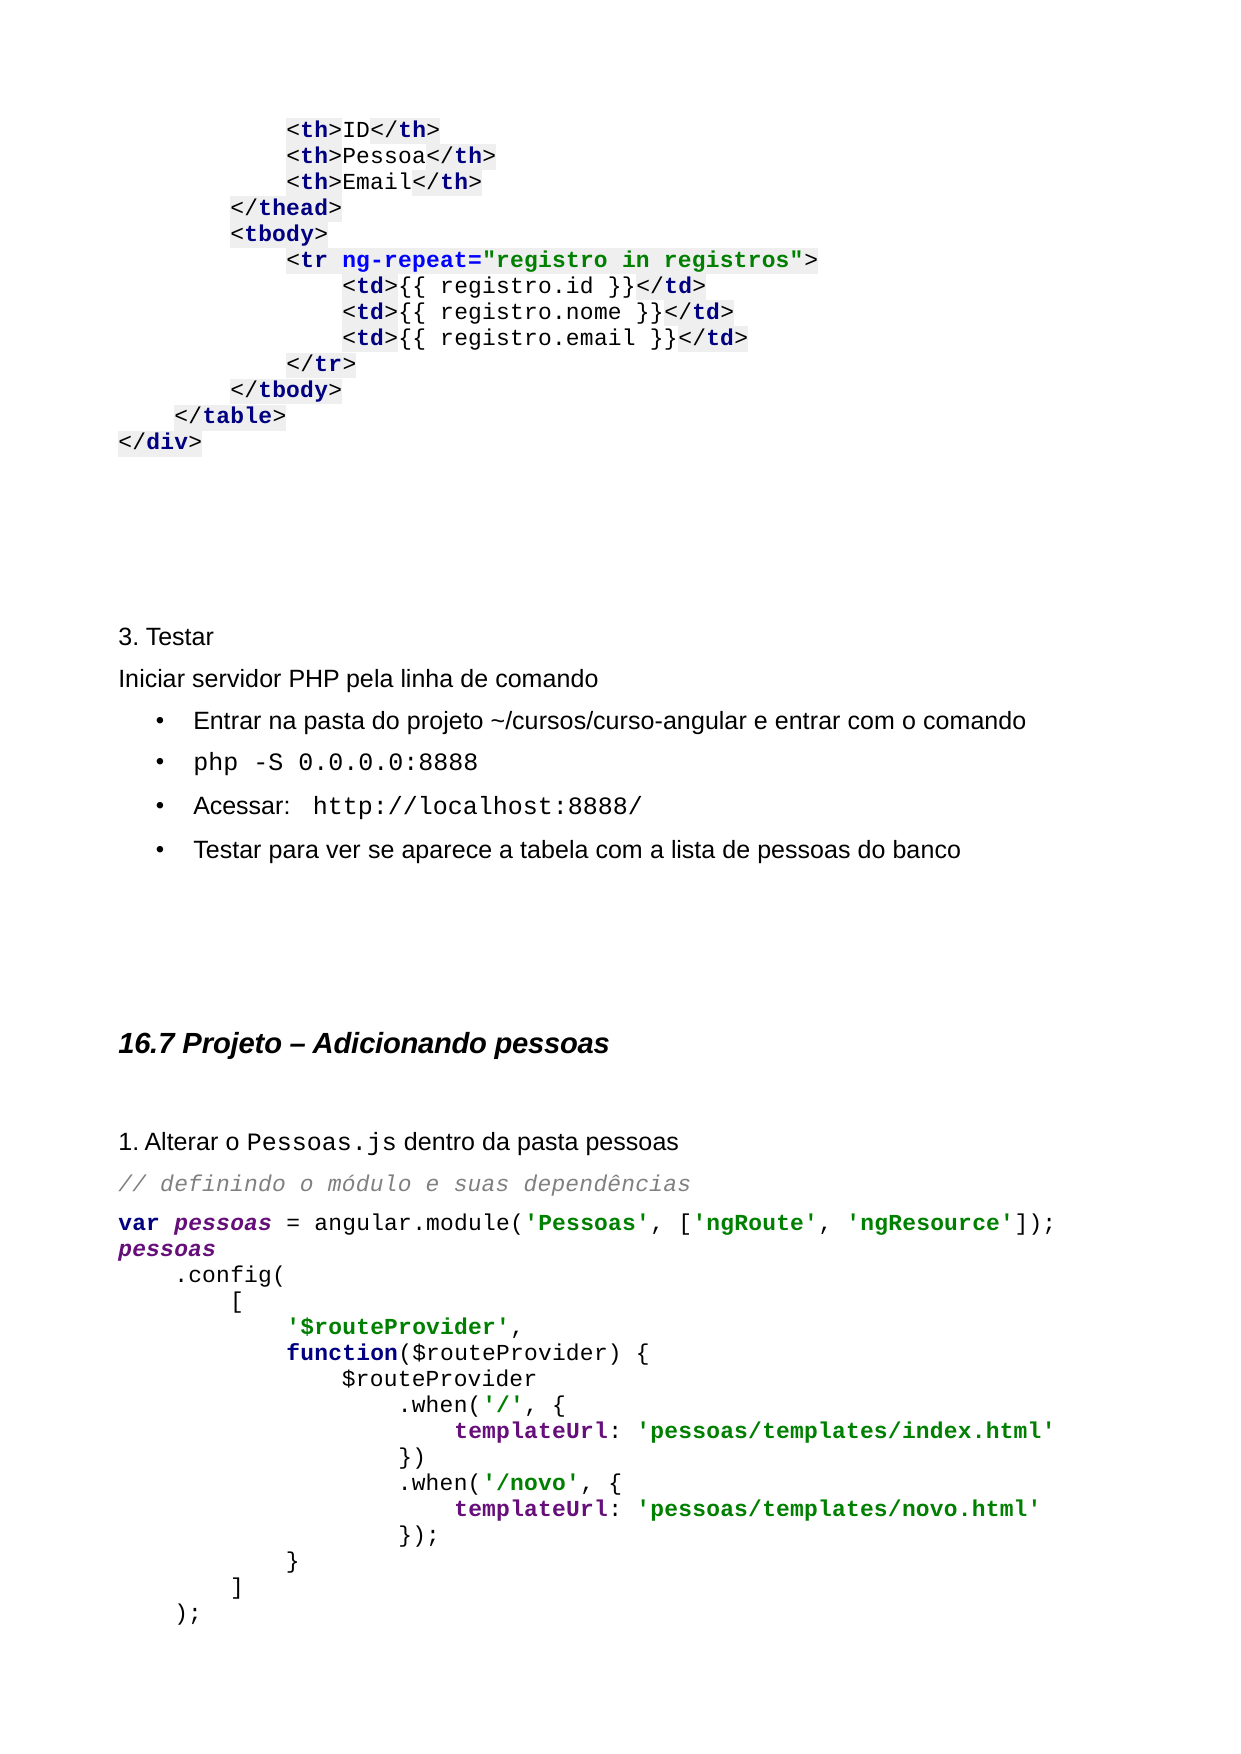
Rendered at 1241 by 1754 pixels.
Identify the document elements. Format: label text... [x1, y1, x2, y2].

list Testar para ver se aparece a tabela com a lista de pessoas do banco [156, 836, 1122, 864]
text </tbody> [118, 378, 1122, 404]
text </thead> [118, 196, 1122, 222]
text .config( [118, 1263, 1122, 1289]
text [ [118, 1289, 1122, 1315]
text templateUrl: 'pessoas/templates/novo.html' [118, 1497, 1122, 1523]
text ] [118, 1576, 1122, 1602]
text .when('/novo', { [118, 1471, 1122, 1497]
list Acessar: http://localhost:8888/ [156, 792, 1122, 822]
text $routeProvider [118, 1367, 1122, 1393]
text </tr> [118, 352, 1122, 378]
text <td>{{ registro.email }}</td> [118, 326, 1122, 352]
text function($routeProvider) { [118, 1341, 1122, 1367]
text <td>{{ registro.nome }}</td> [118, 300, 1122, 326]
text .when('/', { [118, 1393, 1122, 1419]
text Iniciar servidor PHP pela linha de comando [118, 665, 1122, 693]
text </div> [118, 431, 1122, 457]
text var pessoas = angular.module('Pessoas', ['ngRoute', 'ngResource']); [118, 1211, 1122, 1237]
text }); [118, 1523, 1122, 1549]
text pessoas [118, 1237, 1122, 1263]
text templateUrl: 'pessoas/templates/index.html' [118, 1419, 1122, 1445]
text 3. Testar [118, 623, 1122, 651]
text </table> [118, 404, 1122, 431]
text <tbody> [118, 222, 1122, 248]
text <th>ID</th> [118, 118, 1122, 144]
text <th>Pessoa</th> [118, 144, 1122, 170]
text ); [118, 1602, 1122, 1628]
text }) [118, 1445, 1122, 1471]
list php -S 0.0.0.0:8888 [156, 749, 1122, 778]
text <td>{{ registro.id }}</td> [118, 274, 1122, 300]
list Entrar na pasta do projeto ~/cursos/curso-angular e entrar com o comando [156, 707, 1122, 735]
text } [118, 1549, 1122, 1576]
text <tr ng-repeat="registro in registros"> [118, 248, 1122, 274]
text <th>Email</th> [118, 170, 1122, 196]
text '$routeProvider', [118, 1315, 1122, 1341]
text 1. Alterar o Pessoas.js dentro da pasta pessoas [118, 1128, 1122, 1158]
subtitle 16.7 Projeto – Adicionando pessoas [118, 1027, 1122, 1059]
text // definindo o módulo e suas dependências [118, 1172, 1122, 1198]
